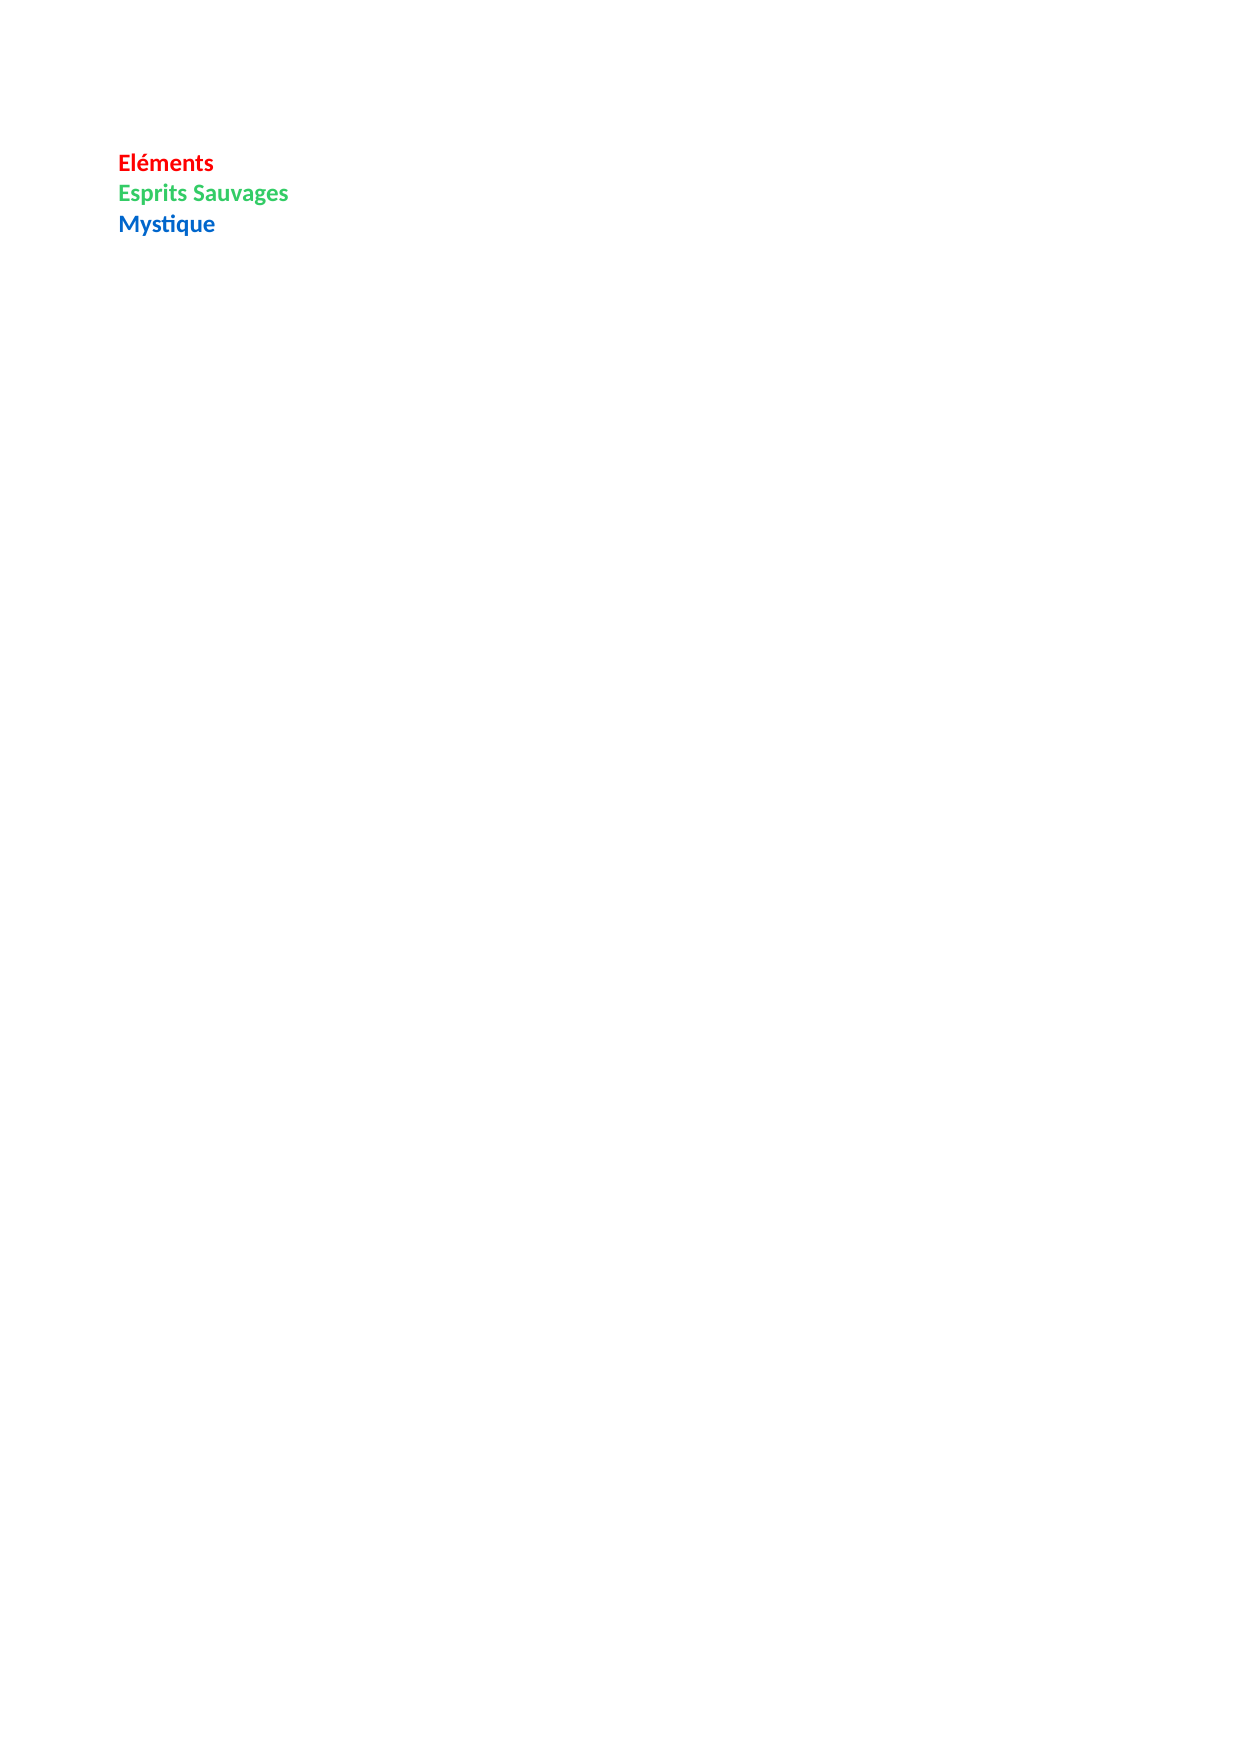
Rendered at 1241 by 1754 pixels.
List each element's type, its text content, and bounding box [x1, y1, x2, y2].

text Esprits Sauvages [118, 177, 1122, 208]
text Mystique [118, 208, 1122, 238]
text Eléments [118, 147, 1122, 177]
